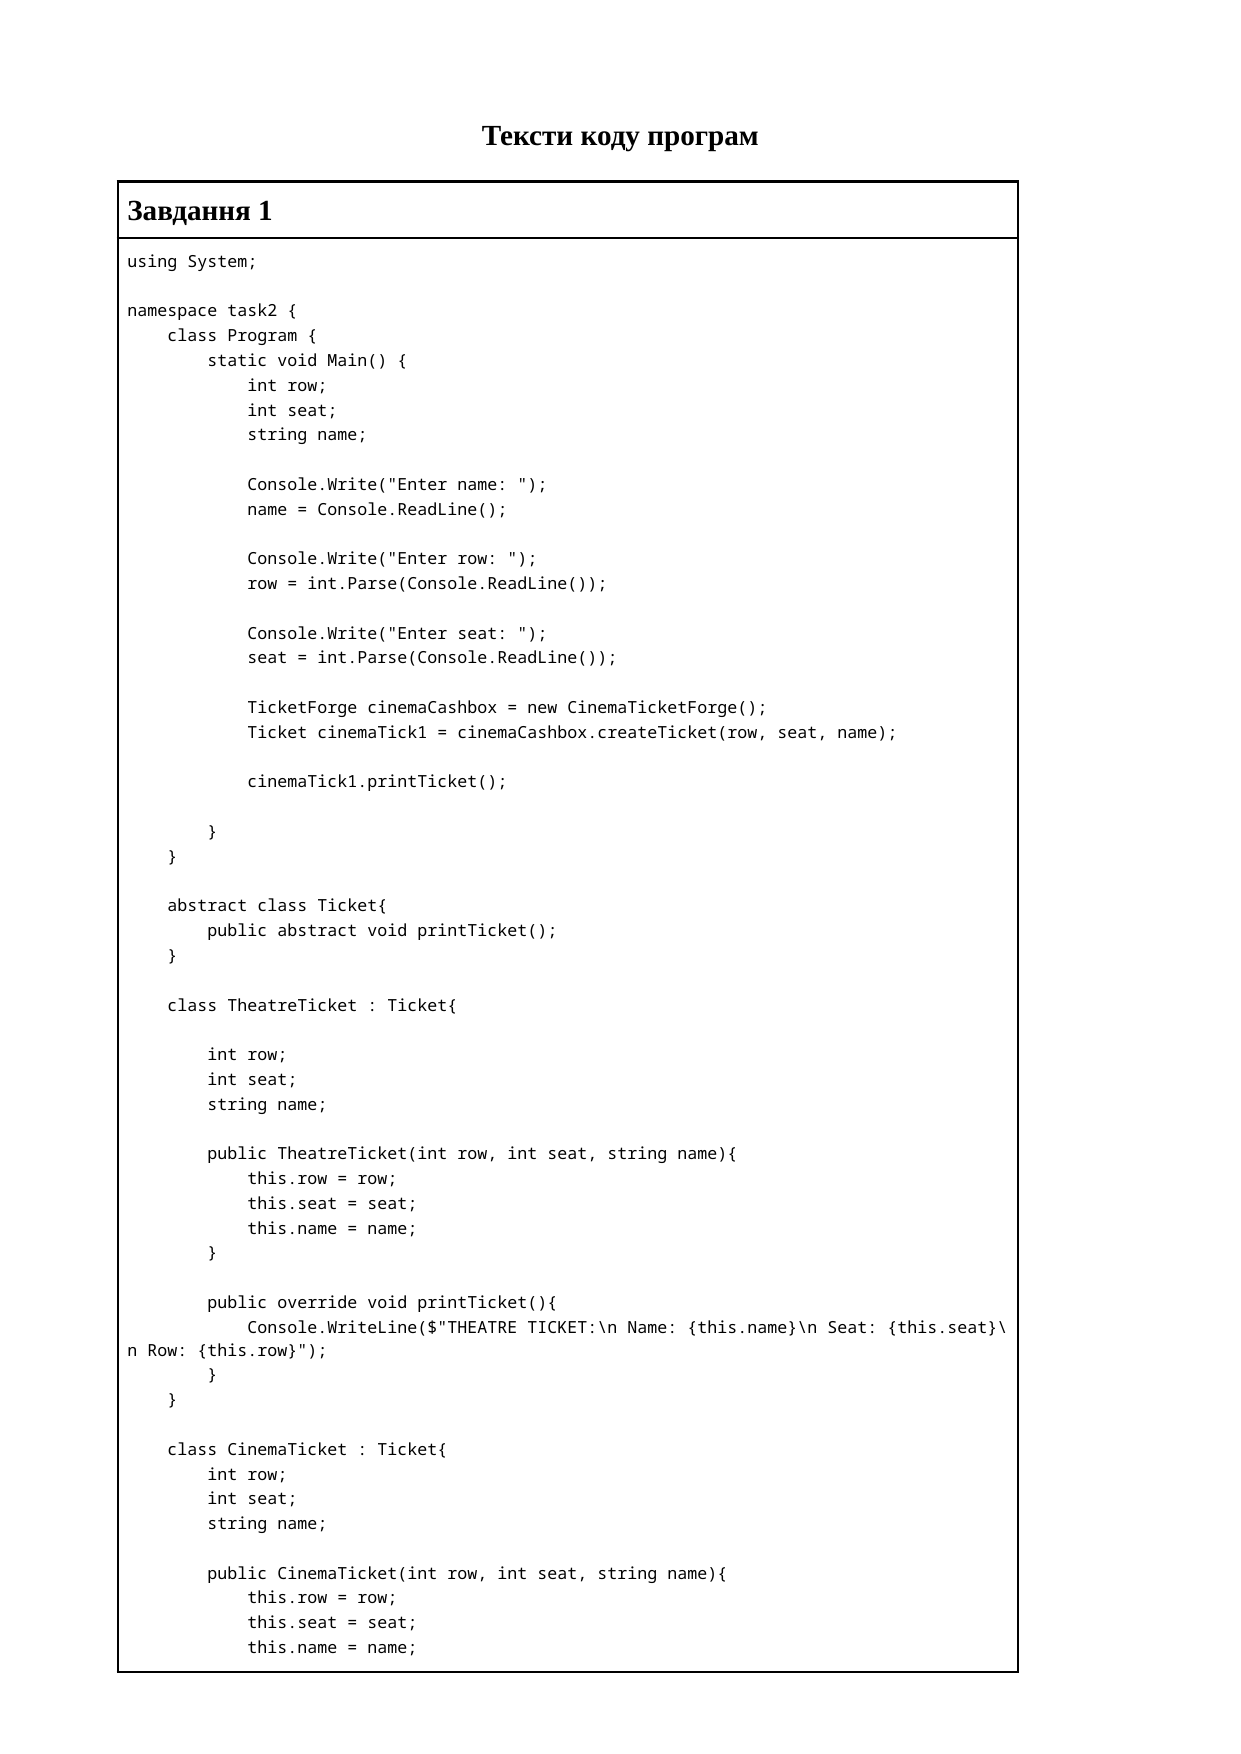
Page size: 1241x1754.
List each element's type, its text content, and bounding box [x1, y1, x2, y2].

table_header Завдання 1 [119, 183, 1017, 237]
text Тексти коду програм [118, 118, 1122, 152]
table_cell using System; namespace task2 { class Program { static void Main() { int row; int seat; string name; Console.Write("Enter name: "); name = Console.ReadLine(); Console.Write("Enter row: "); row = int.Parse(Console.ReadLine()); Console.Write("Enter seat: "); seat = int.Parse(Console.ReadLine()); TicketForge cinemaCashbox = new CinemaTicketForge(); Ticket cinemaTick1 = cinemaCashbox.createTicket(row, seat, name); cinemaTick1.printTicket(); } } abstract class Ticket{ public abstract void printTicket(); } class TheatreTicket : Ticket{ int row; int seat; string name; public TheatreTicket(int row, int seat, string name){ this.row = row; this.seat = seat; this.name = name; } public override void printTicket(){ Console.WriteLine($"THEATRE TICKET:\n Name: {this.name}\n Seat: {this.seat}\n Row: {this.row}"); } } class CinemaTicket : Ticket{ int row; int seat; string name; public CinemaTicket(int row, int seat, string name){ this.row = row; this.seat = seat; this.name = name; [119, 239, 1017, 1671]
